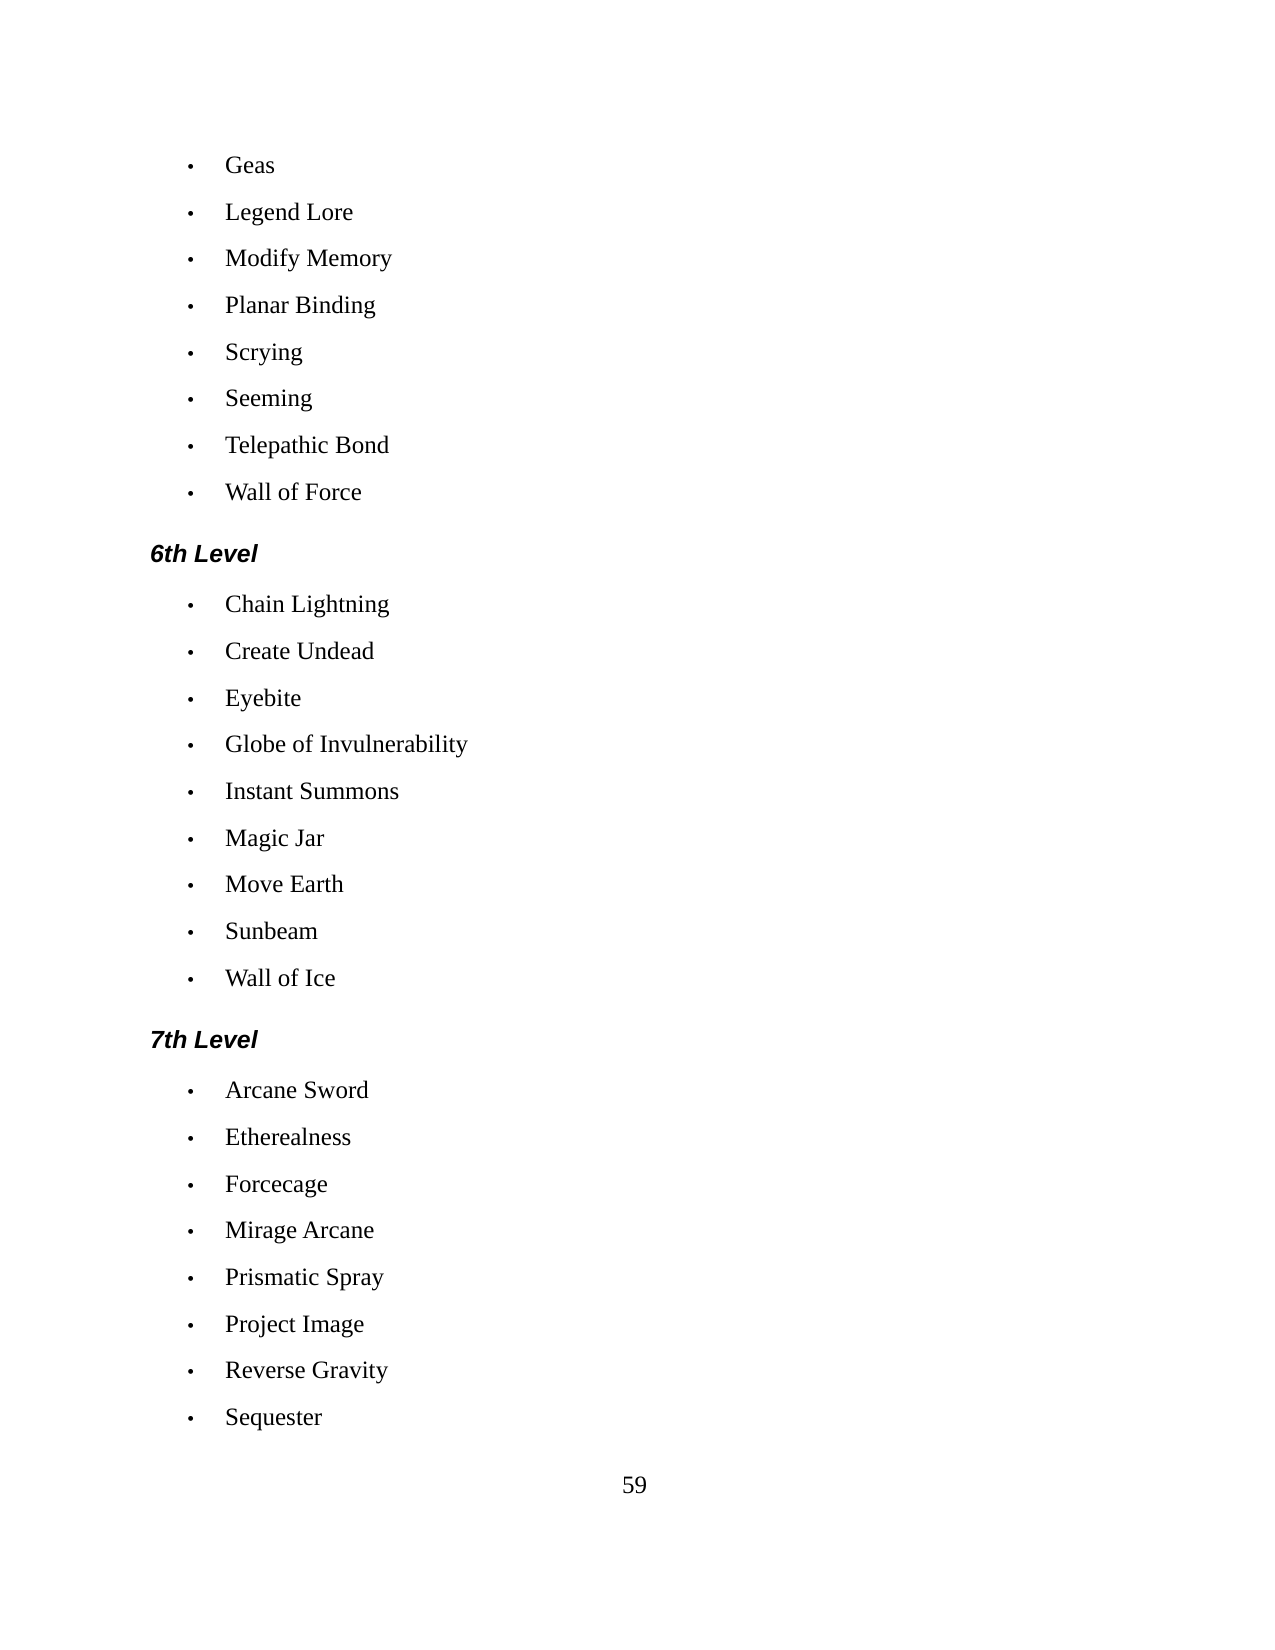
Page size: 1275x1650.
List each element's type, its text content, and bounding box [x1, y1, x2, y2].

list Geas [187, 150, 1125, 179]
list Seeming [187, 383, 1125, 412]
list Legend Lore [187, 197, 1125, 225]
list Instant Summons [187, 776, 1125, 805]
list Magic Jar [187, 823, 1125, 851]
list Project Image [187, 1309, 1125, 1337]
list Wall of Ice [187, 963, 1125, 991]
list Forcecage [187, 1169, 1125, 1197]
list Scrying [187, 337, 1125, 365]
list Etherealness [187, 1122, 1125, 1151]
list Reverse Gravity [187, 1355, 1125, 1384]
list Globe of Invulnerability [187, 729, 1125, 758]
subtitle 6th Level [150, 539, 1125, 568]
list Move Earth [187, 869, 1125, 898]
list Wall of Force [187, 477, 1125, 505]
list Telepathic Bond [187, 430, 1125, 459]
list Planar Binding [187, 290, 1125, 319]
list Mirage Arcane [187, 1215, 1125, 1244]
list Eyebite [187, 683, 1125, 711]
subtitle 7th Level [150, 1025, 1125, 1054]
list Modify Memory [187, 243, 1125, 272]
list Chain Lightning [187, 589, 1125, 618]
list Prismatic Spray [187, 1262, 1125, 1291]
list Create Undead [187, 636, 1125, 665]
list Sequester [187, 1402, 1125, 1431]
list Sunbeam [187, 916, 1125, 945]
list Arcane Sword [187, 1075, 1125, 1104]
